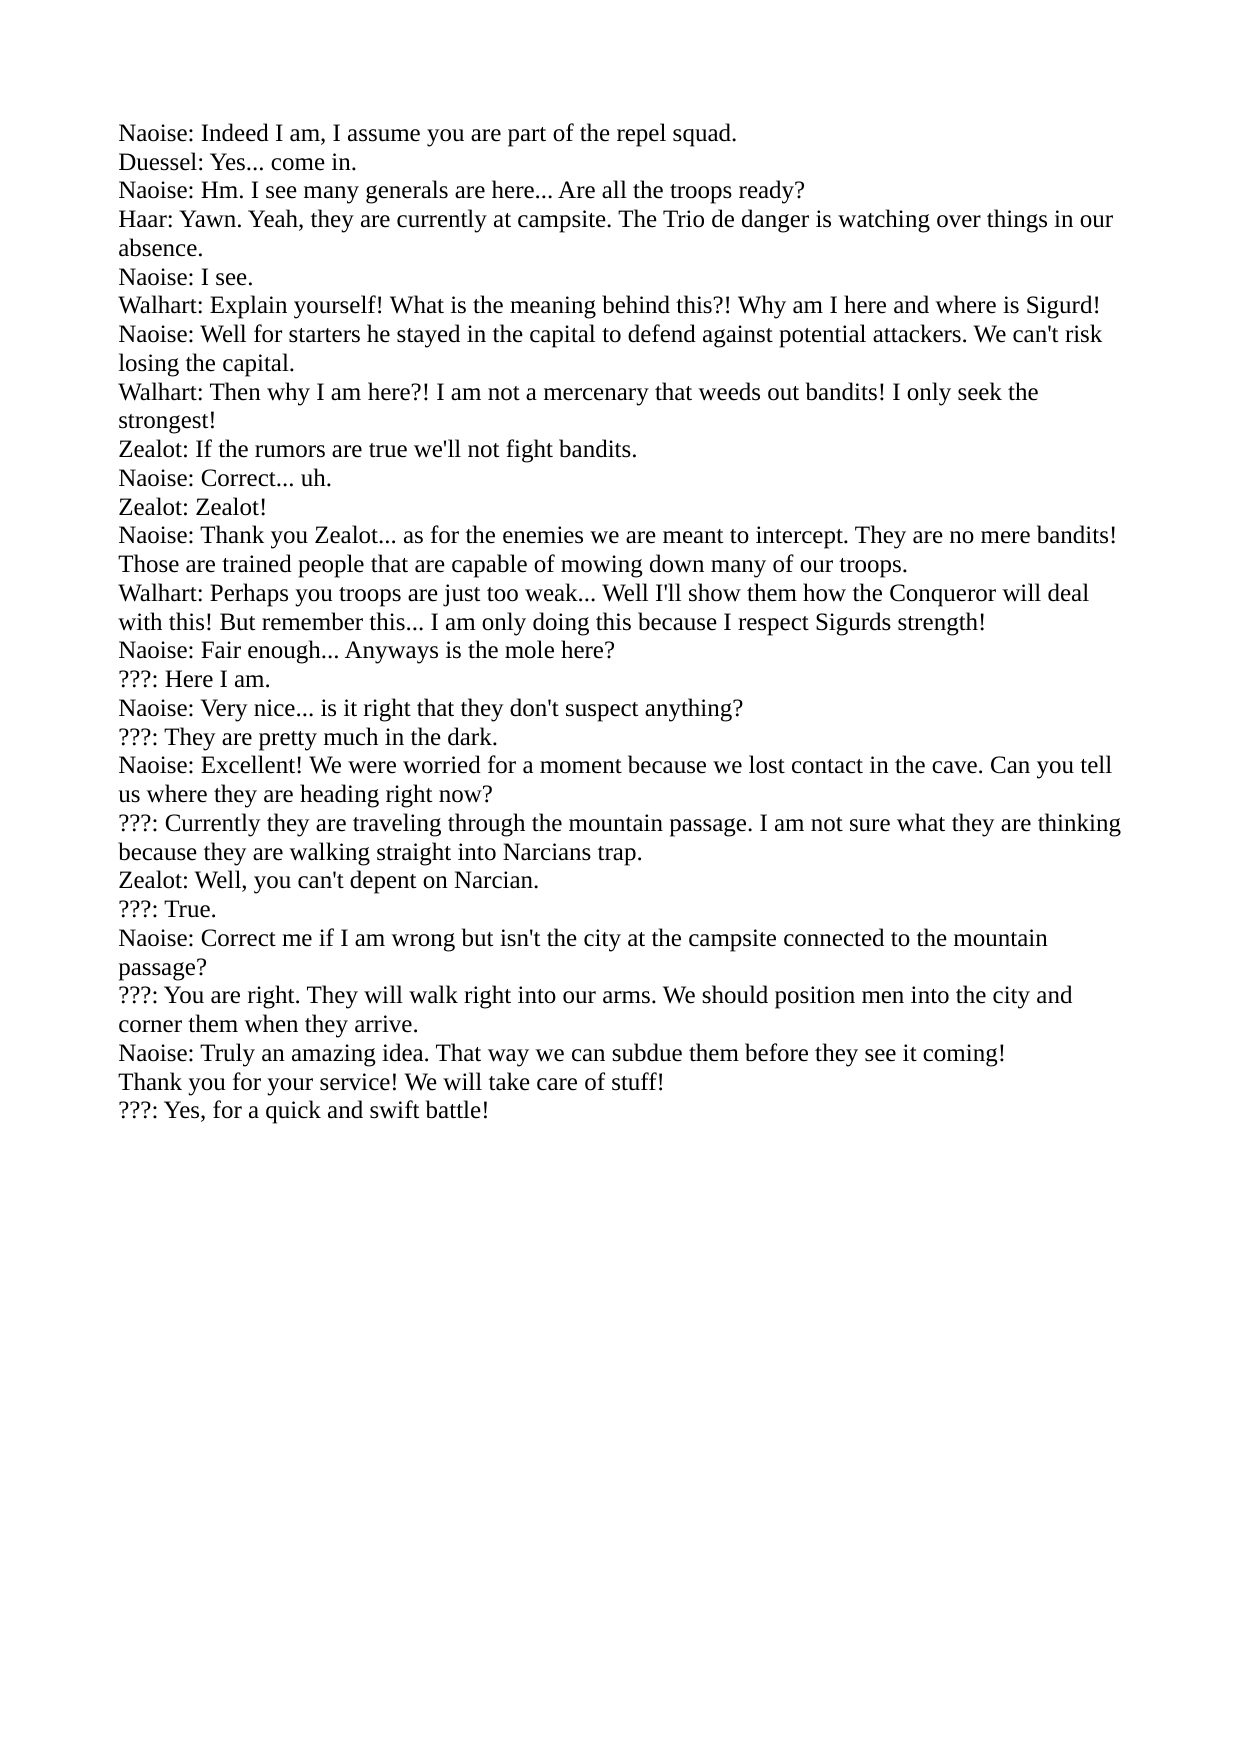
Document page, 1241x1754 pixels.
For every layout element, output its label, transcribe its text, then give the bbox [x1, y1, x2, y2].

text ???: They are pretty much in the dark. [118, 722, 1122, 751]
text Walhart: Perhaps you troops are just too weak... Well I'll show them how the Conqueror will deal with this! But remember this... I am only doing this because I respect Sigurds strength! [118, 578, 1122, 636]
text ???: You are right. They will walk right into our arms. We should position men into the city and corner them when they arrive. [118, 981, 1122, 1038]
text ???: Here I am. [118, 664, 1122, 693]
text Naoise: Indeed I am, I assume you are part of the repel squad. [118, 118, 1122, 147]
text Naoise: Correct... uh. [118, 463, 1122, 492]
text Zealot: Well, you can't depent on Narcian. [118, 866, 1122, 894]
text Naoise: Well for starters he stayed in the capital to defend against potential attackers. We can't risk losing the capital. [118, 319, 1122, 377]
text Naoise: Truly an amazing idea. That way we can subdue them before they see it coming! [118, 1038, 1122, 1067]
text Thank you for your service! We will take care of stuff! [118, 1067, 1122, 1096]
text ???: Yes, for a quick and swift battle! [118, 1096, 1122, 1124]
text Walhart: Then why I am here?! I am not a mercenary that weeds out bandits! I only seek the strongest! [118, 377, 1122, 434]
text Zealot: If the rumors are true we'll not fight bandits. [118, 434, 1122, 463]
text Zealot: Zealot! [118, 492, 1122, 521]
text Naoise: Fair enough... Anyways is the mole here? [118, 636, 1122, 664]
text Naoise: Correct me if I am wrong but isn't the city at the campsite connected to the mountain passage? [118, 923, 1122, 981]
text ???: True. [118, 894, 1122, 923]
text Duessel: Yes... come in. [118, 147, 1122, 176]
text Walhart: Explain yourself! What is the meaning behind this?! Why am I here and where is Sigurd! [118, 291, 1122, 319]
text Naoise: I see. [118, 262, 1122, 291]
text Naoise: Thank you Zealot... as for the enemies we are meant to intercept. They are no mere bandits! Those are trained people that are capable of mowing down many of our troops. [118, 521, 1122, 578]
text Haar: Yawn. Yeah, they are currently at campsite. The Trio de danger is watching over things in our absence. [118, 204, 1122, 262]
text Naoise: Very nice... is it right that they don't suspect anything? [118, 693, 1122, 722]
text ???: Currently they are traveling through the mountain passage. I am not sure what they are thinking because they are walking straight into Narcians trap. [118, 808, 1122, 866]
text Naoise: Hm. I see many generals are here... Are all the troops ready? [118, 176, 1122, 204]
text Naoise: Excellent! We were worried for a moment because we lost contact in the cave. Can you tell us where they are heading right now? [118, 751, 1122, 808]
